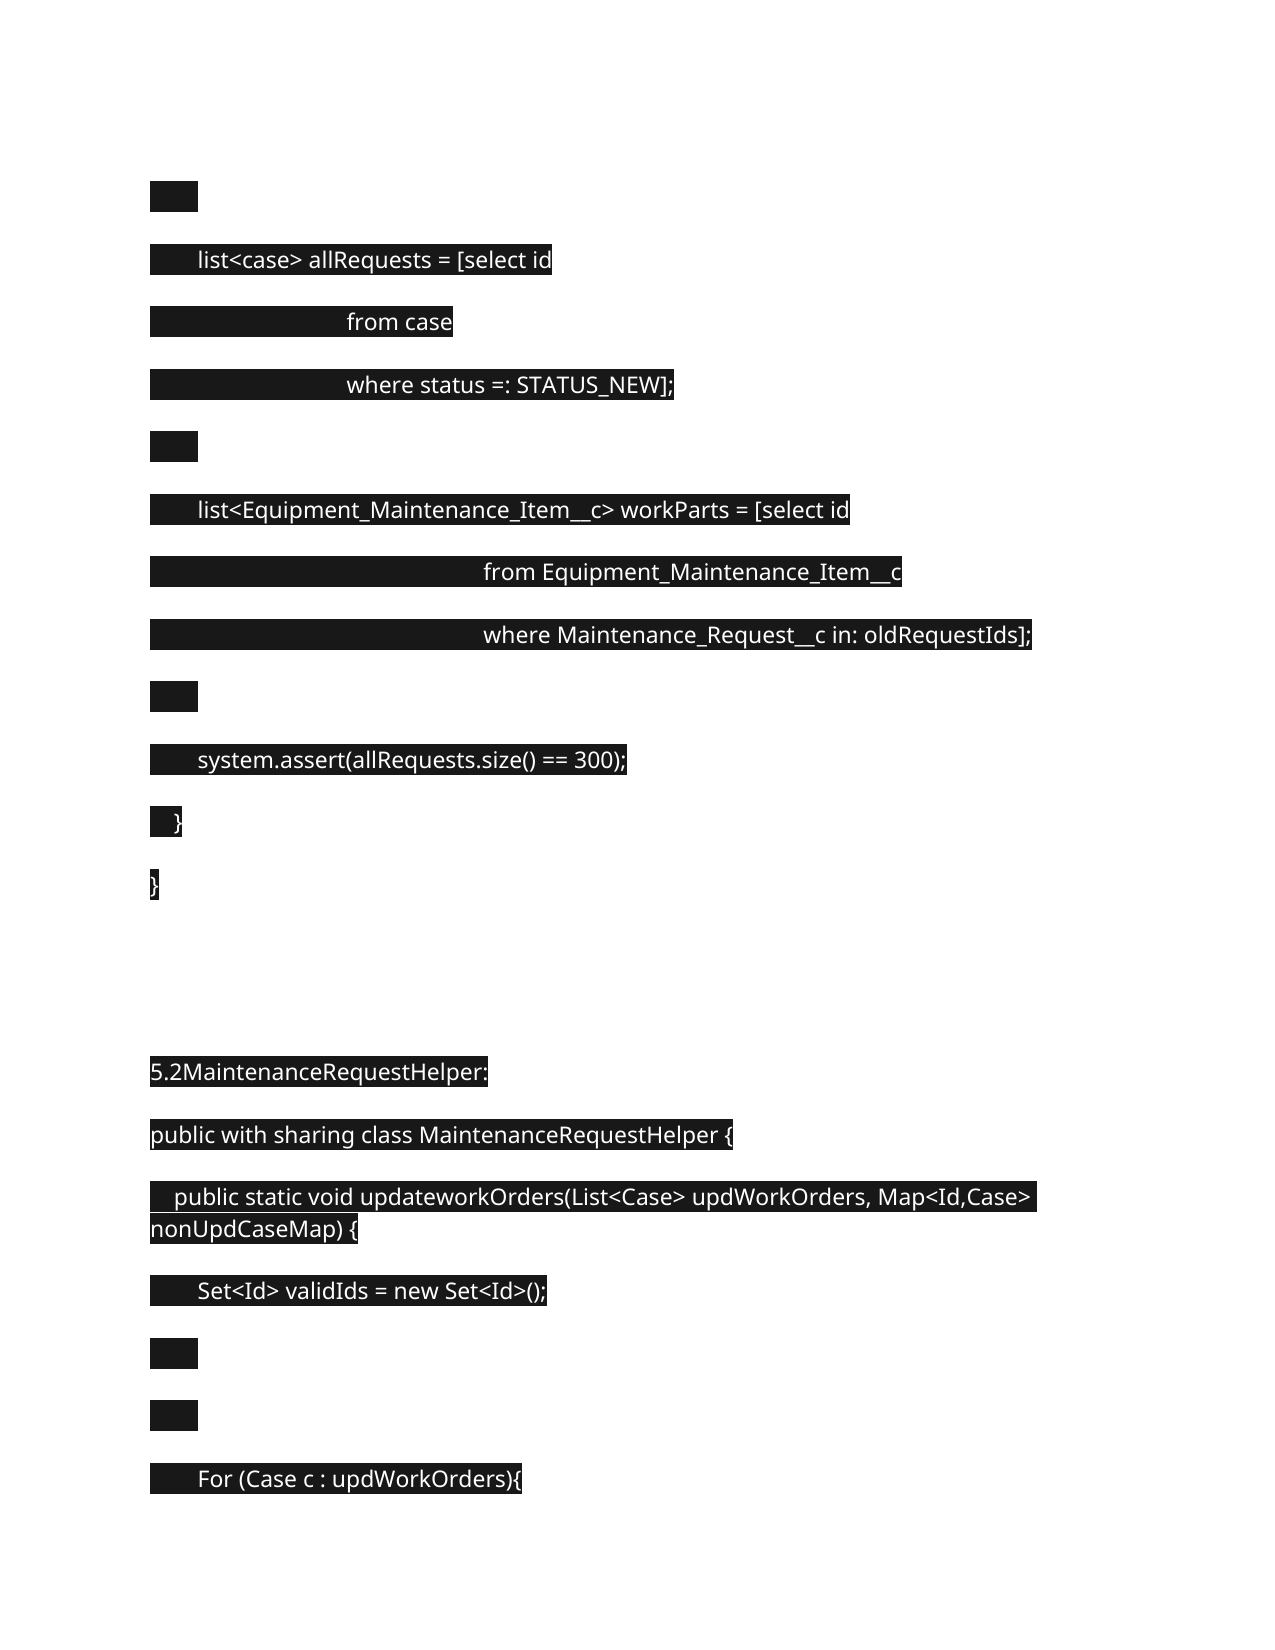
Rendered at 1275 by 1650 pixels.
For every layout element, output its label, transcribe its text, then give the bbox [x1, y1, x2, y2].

text list<case> allRequests = [select id from case where status =: STATUS_NEW]; list<Equipment_Maintenance_Item__c> workParts = [select id from Equipment_Maintenance_Item__c where Maintenance_Request__c in: oldRequestIds]; system.assert(allRequests.size() == 300); } } 5.2MaintenanceRequestHelper: public with sharing class MaintenanceRequestHelper { public static void updateworkOrders(List<Case> updWorkOrders, Map<Id,Case> nonUpdCaseMap) { Set<Id> validIds = new Set<Id>(); For (Case c : updWorkOrders){ [150, 150, 1125, 1494]
